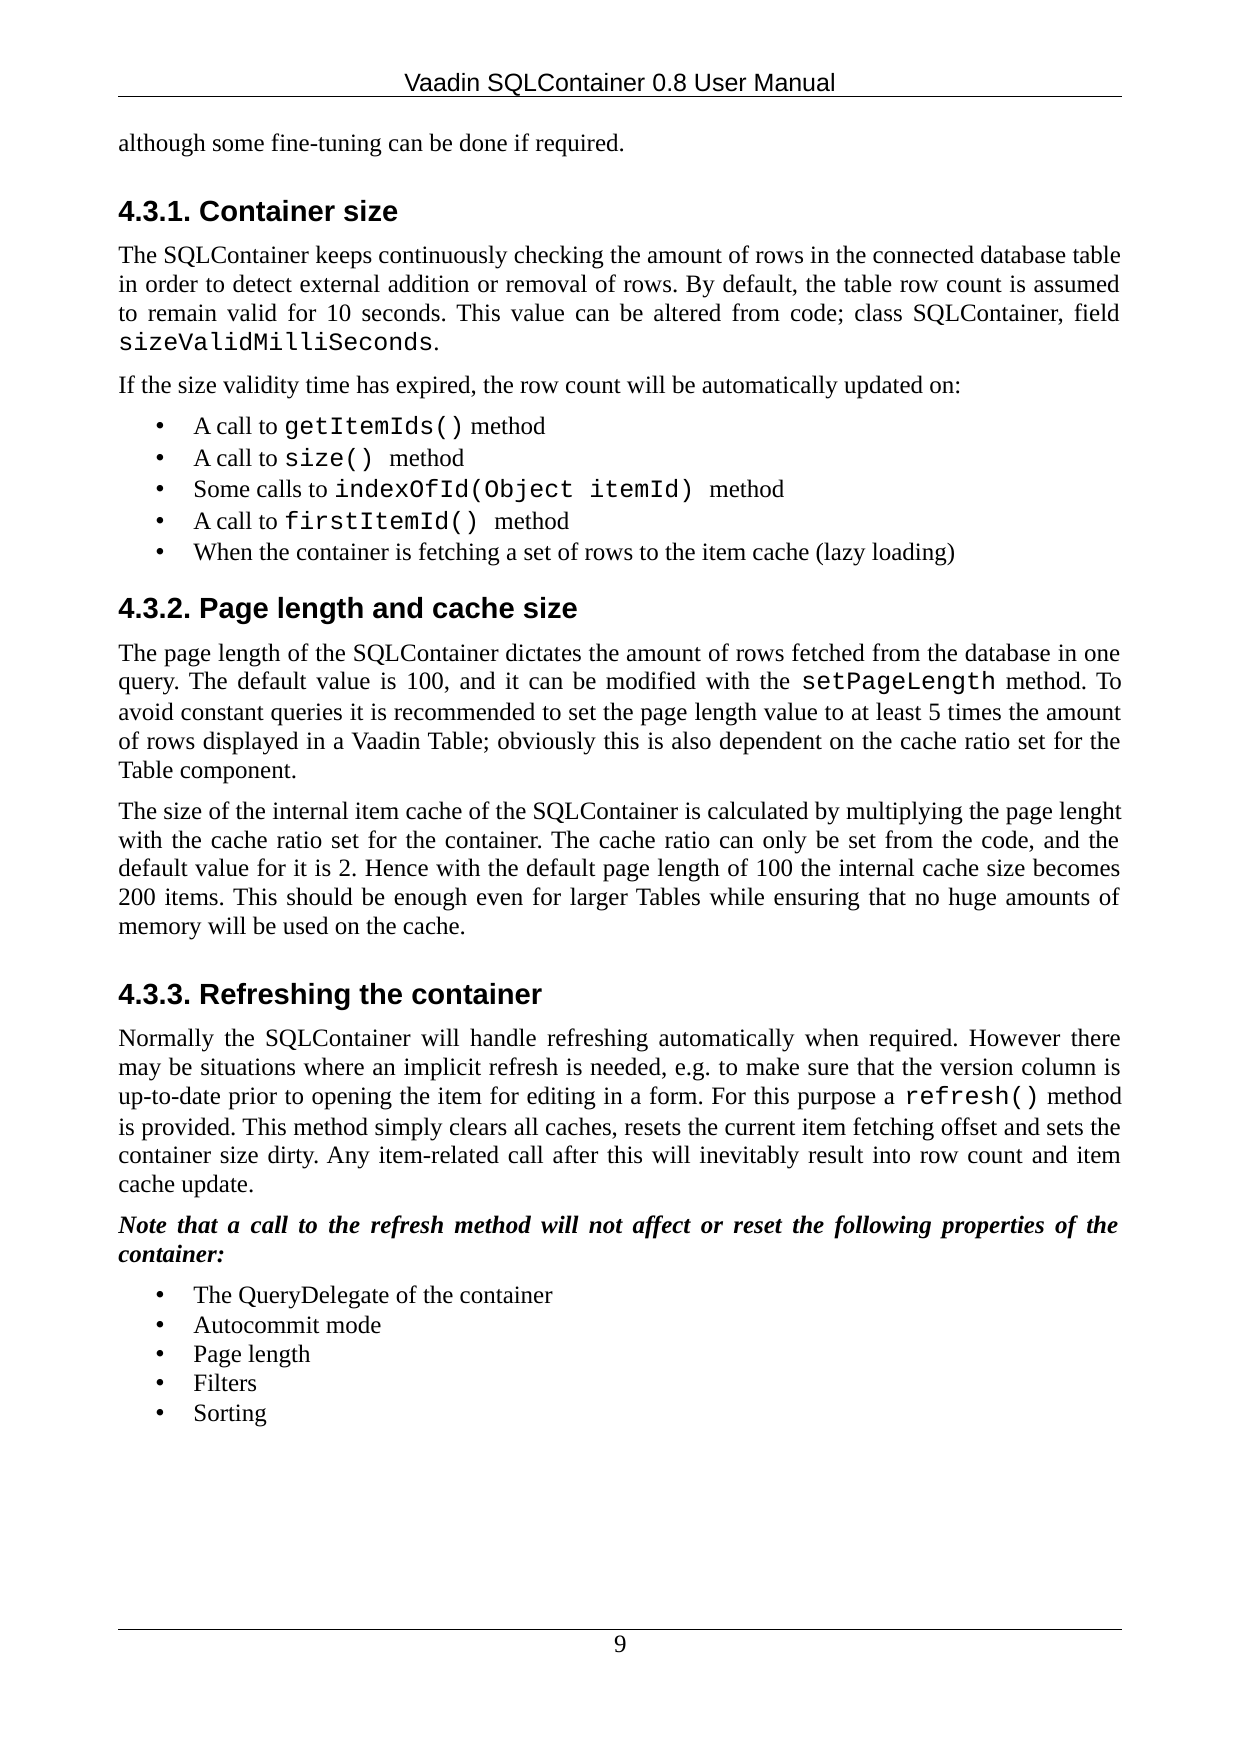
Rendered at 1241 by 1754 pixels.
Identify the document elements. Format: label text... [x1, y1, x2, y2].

list A call to firstItemId() method [156, 506, 1122, 537]
list A call to size() method [156, 443, 1122, 474]
text The size of the internal item cache of the SQLContainer is calculated by multiplying the page lenght with the cache ratio set for the container. The cache ratio can only be set from the code, and the default value for it is 2. Hence with the default page length of 100 the internal cache size becomes 200 items. This should be enough even for larger Tables while ensuring that no huge amounts of memory will be used on the cache. [118, 796, 1122, 940]
list Autocommit mode [156, 1310, 1122, 1338]
list Filters [156, 1368, 1122, 1397]
text The SQLContainer keeps continuously checking the amount of rows in the connected database table in order to detect external addition or removal of rows. By default, the table row count is assumed to remain valid for 10 seconds. This value can be altered from code; class SQLContainer, field sizeValidMilliSeconds. [118, 241, 1122, 358]
list The QueryDelegate of the container [156, 1280, 1122, 1309]
text although some fine-tuning can be done if required. [118, 128, 1122, 157]
subtitle 4.3.2. Page length and cache size [118, 592, 1122, 625]
subtitle 4.3.1. Container size [118, 194, 1122, 228]
text Note that a call to the refresh method will not affect or reset the following properties of the container: [118, 1210, 1122, 1268]
list When the container is fetching a set of rows to the item cache (lazy loading) [156, 537, 1122, 566]
list Some calls to indexOfId(Object itemId) method [156, 474, 1122, 505]
text Normally the SQLContainer will handle refreshing automatically when required. However there may be situations where an implicit refresh is needed, e.g. to make sure that the version column is up-to-date prior to opening the item for editing in a form. For this purpose a refresh() method is provided. This method simply clears all caches, resets the current item fetching offset and sets the container size dirty. Any item-related call after this will inevitably result into row count and item cache update. [118, 1023, 1122, 1198]
text If the size validity time has expired, the row count will be automatically updated on: [118, 370, 1122, 399]
list Sorting [156, 1398, 1122, 1427]
text The page length of the SQLContainer dictates the amount of rows fetched from the database in one query. The default value is 100, and it can be modified with the setPageLength method. To avoid constant queries it is recommended to set the page length value to at least 5 times the amount of rows displayed in a Vaadin Table; obviously this is also dependent on the cache ratio set for the Table component. [118, 638, 1122, 783]
list Page length [156, 1339, 1122, 1368]
list A call to getItemIds() method [156, 411, 1122, 442]
subtitle 4.3.3. Refreshing the container [118, 977, 1122, 1011]
